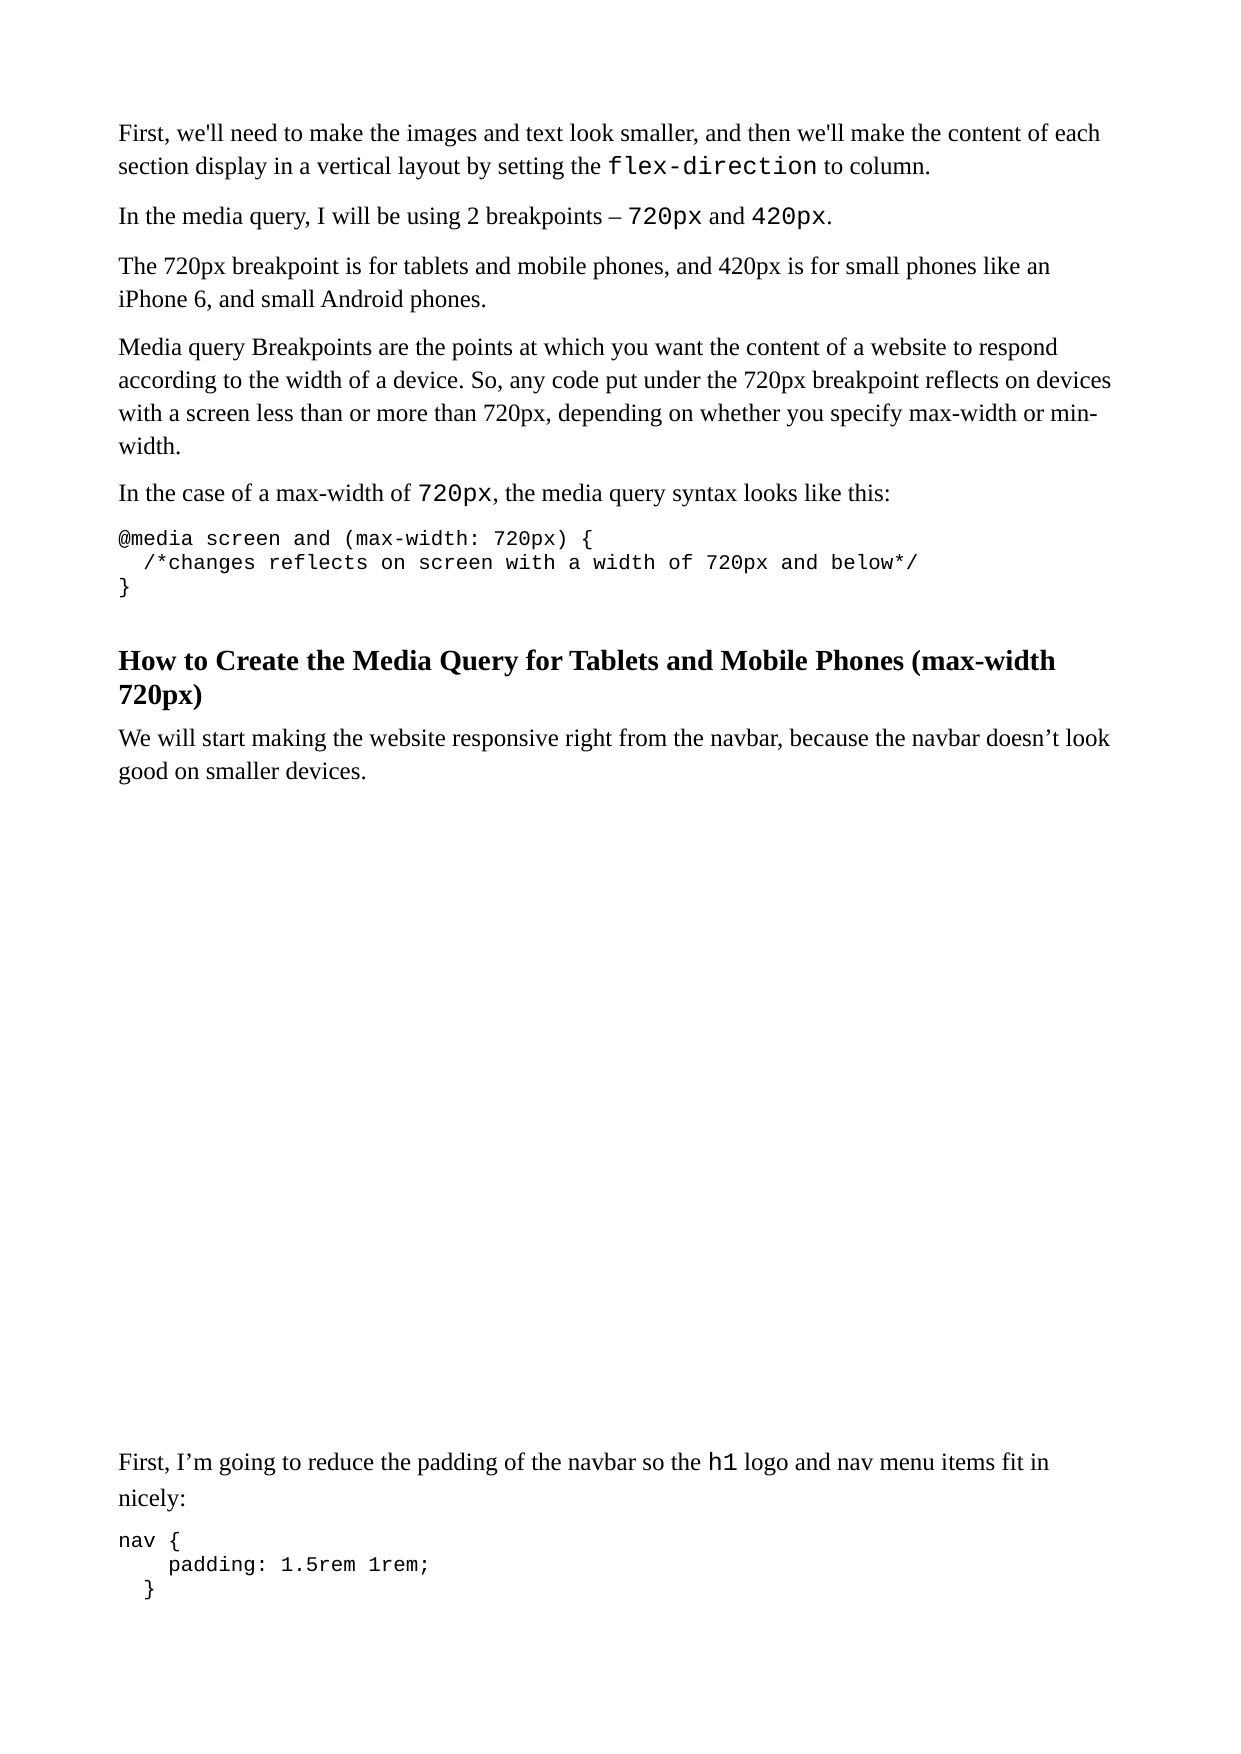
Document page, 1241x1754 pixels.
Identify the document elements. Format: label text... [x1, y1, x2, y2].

text nav { [118, 1530, 1122, 1554]
text The 720px breakpoint is for tablets and mobile phones, and 420px is for small phones like an iPhone 6, and small Android phones. [118, 251, 1122, 313]
text First, we'll need to make the images and text look smaller, and then we'll make the content of each section display in a vertical layout by setting the flex-direction to column. [118, 118, 1122, 182]
text } [118, 1577, 1122, 1601]
text We will start making the website responsive right from the navbar, because the navbar doesn’t look good on smaller devices. [118, 723, 1122, 785]
text In the media query, I will be using 2 breakpoints – 720px and 420px. [118, 201, 1122, 232]
text } [118, 576, 1122, 599]
text @media screen and (max-width: 720px) { [118, 528, 1122, 552]
text First, I’m going to reduce the padding of the navbar so the h1 logo and nav menu items fit in nicely: [118, 1447, 1122, 1511]
text padding: 1.5rem 1rem; [118, 1554, 1122, 1577]
text /*changes reflects on screen with a width of 720px and below*/ [118, 552, 1122, 576]
subtitle How to Create the Media Query for Tablets and Mobile Phones (max-width 720px) [118, 643, 1122, 711]
text Media query Breakpoints are the points at which you want the content of a website to respond according to the width of a device. So, any code put under the 720px breakpoint reflects on devices with a screen less than or more than 720px, depending on whether you specify max-width or min-width. [118, 332, 1122, 459]
text In the case of a max-width of 720px, the media query syntax looks like this: [118, 478, 1122, 509]
